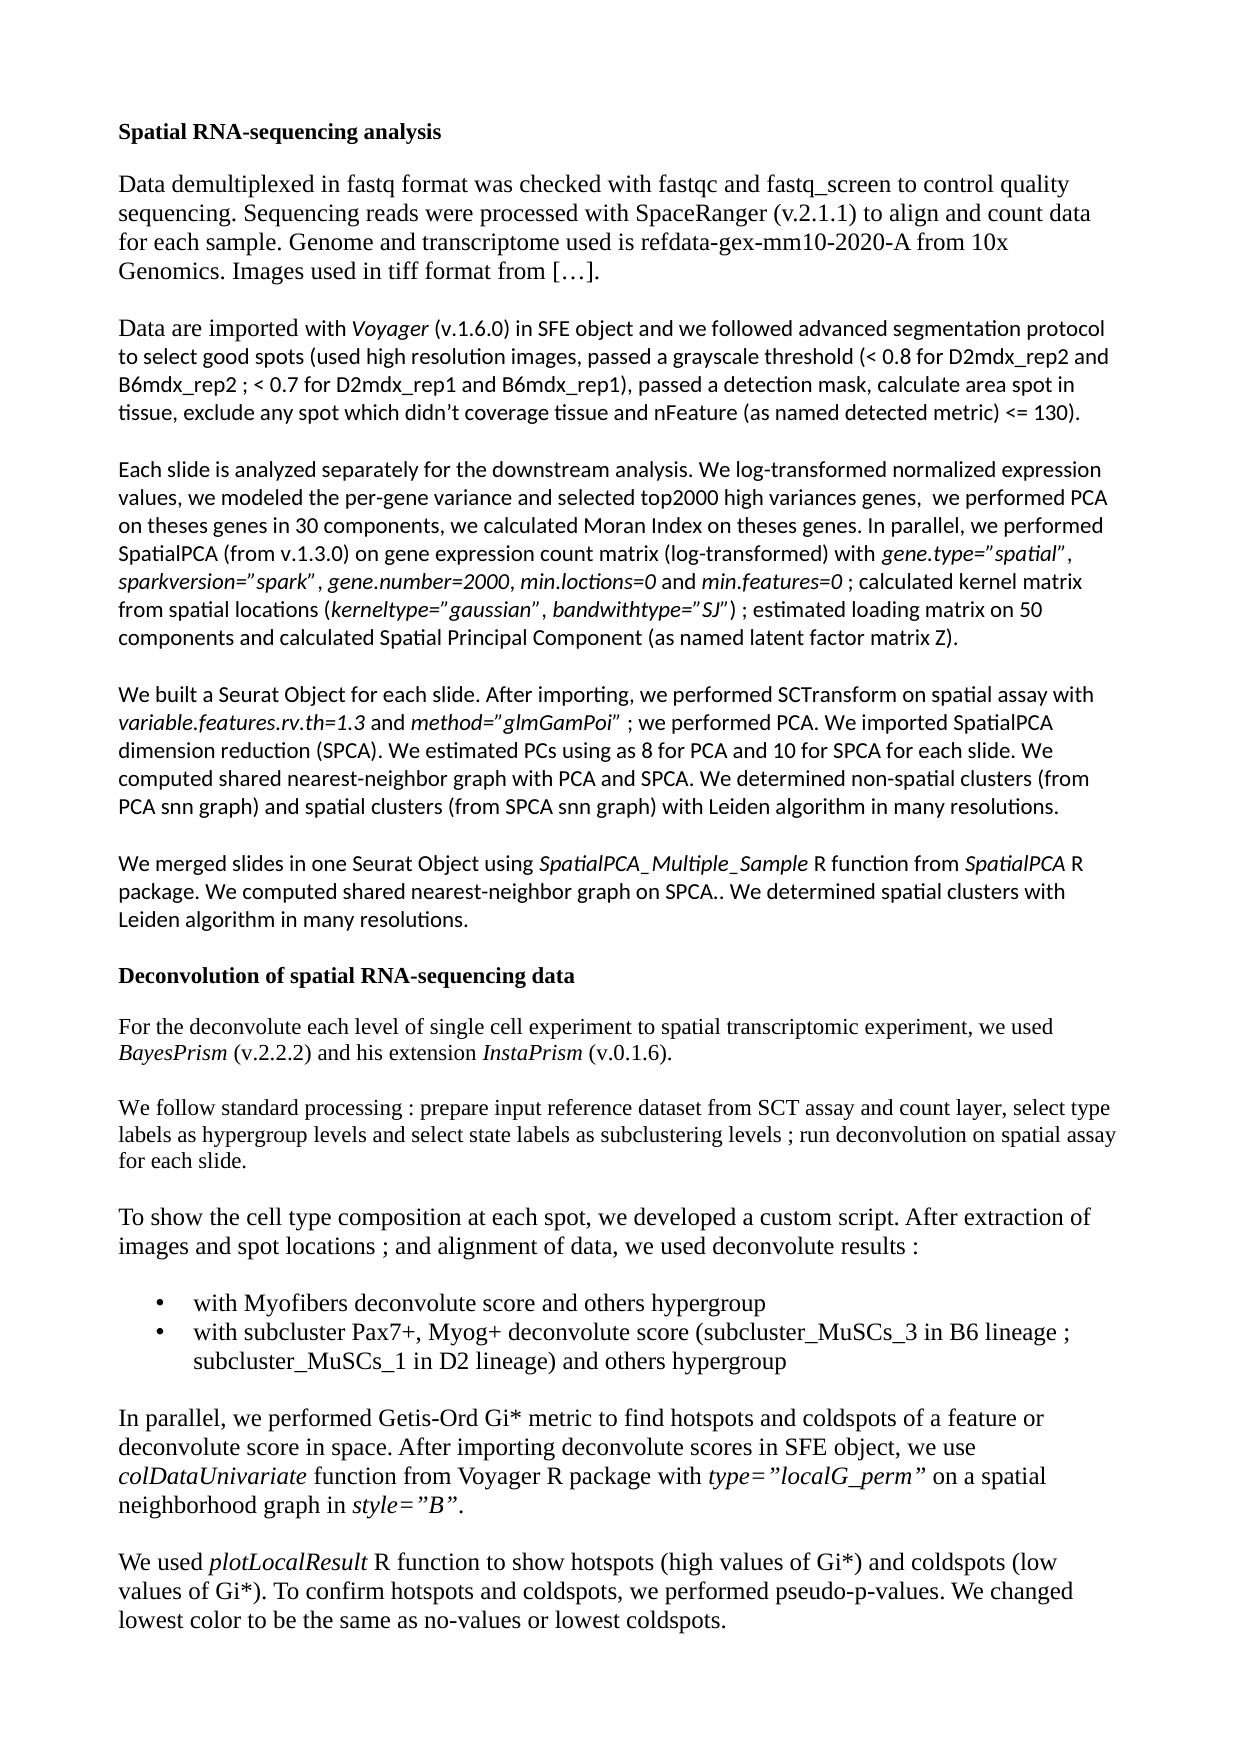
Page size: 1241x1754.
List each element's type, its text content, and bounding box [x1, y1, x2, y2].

text We follow standard processing : prepare input reference dataset from SCT assay and count layer, select type labels as hypergroup levels and select state labels as subclustering levels ; run deconvolution on spatial assay for each slide. [118, 1094, 1122, 1173]
list with subcluster Pax7+, Myog+ deconvolute score (subcluster_MuSCs_3 in B6 lineage ; subcluster_MuSCs_1 in D2 lineage) and others hypergroup [156, 1317, 1122, 1375]
text Data are imported with Voyager (v.1.6.0) in SFE object and we followed advanced segmentation protocol to select good spots (used high resolution images, passed a grayscale threshold (< 0.8 for D2mdx_rep2 and B6mdx_rep2 ; < 0.7 for D2mdx_rep1 and B6mdx_rep1), passed a detection mask, calculate area spot in tissue, exclude any spot which didn’t coverage tissue and nFeature (as named detected metric) <= 130). [118, 313, 1122, 426]
text In parallel, we performed Getis-Ord Gi* metric to find hotspots and coldspots of a feature or deconvolute score in space. After importing deconvolute scores in SFE object, we use colDataUnivariate function from Voyager R package with type=”localG_perm” on a spatial neighborhood graph in style=”B”. [118, 1403, 1122, 1518]
text Each slide is analyzed separately for the downstream analysis. We log-transformed normalized expression values, we modeled the per-gene variance and selected top2000 high variances genes, we performed PCA on theses genes in 30 components, we calculated Moran Index on theses genes. In parallel, we performed SpatialPCA (from v.1.3.0) on gene expression count matrix (log-transformed) with gene.type=”spatial”, sparkversion=”spark”, gene.number=2000, min.loctions=0 and min.features=0 ; calculated kernel matrix from spatial locations (kerneltype=”gaussian”, bandwithtype=”SJ”) ; estimated loading matrix on 50 components and calculated Spatial Principal Component (as named latent factor matrix Z). [118, 455, 1122, 651]
text We built a Seurat Object for each slide. After importing, we performed SCTransform on spatial assay with variable.features.rv.th=1.3 and method=”glmGamPoi” ; we performed PCA. We imported SpatialPCA dimension reduction (SPCA). We estimated PCs using as 8 for PCA and 10 for SPCA for each slide. We computed shared nearest-neighbor graph with PCA and SPCA. We determined non-spatial clusters (from PCA snn graph) and spatial clusters (from SPCA snn graph) with Leiden algorithm in many resolutions. [118, 680, 1122, 820]
text For the deconvolute each level of single cell experiment to spatial transcriptomic experiment, we used BayesPrism (v.2.2.2) and his extension InstaPrism (v.0.1.6). [118, 1013, 1122, 1066]
text We merged slides in one Seurat Object using SpatialPCA_Multiple_Sample R function from SpatialPCA R package. We computed shared nearest-neighbor graph on SPCA.. We determined spatial clusters with Leiden algorithm in many resolutions. [118, 849, 1122, 933]
text Data demultiplexed in fastq format was checked with fastqc and fastq_screen to control quality sequencing. Sequencing reads were processed with SpaceRanger (v.2.1.1) to align and count data for each sample. Genome and transcriptome used is refdata-gex-mm10-2020-A from 10x Genomics. Images used in tiff format from […]. [118, 169, 1122, 284]
list with Myofibers deconvolute score and others hypergroup [156, 1288, 1122, 1317]
text We used plotLocalResult R function to show hotspots (high values of Gi*) and coldspots (low values of Gi*). To confirm hotspots and coldspots, we performed pseudo-p-values. We changed lowest color to be the same as no-values or lowest coldspots. [118, 1547, 1122, 1633]
subtitle Spatial RNA-sequencing analysis [118, 118, 1122, 144]
subtitle Deconvolution of spatial RNA-sequencing data [118, 962, 1122, 988]
text To show the cell type composition at each spot, we developed a custom script. After extraction of images and spot locations ; and alignment of data, we used deconvolute results : [118, 1202, 1122, 1260]
